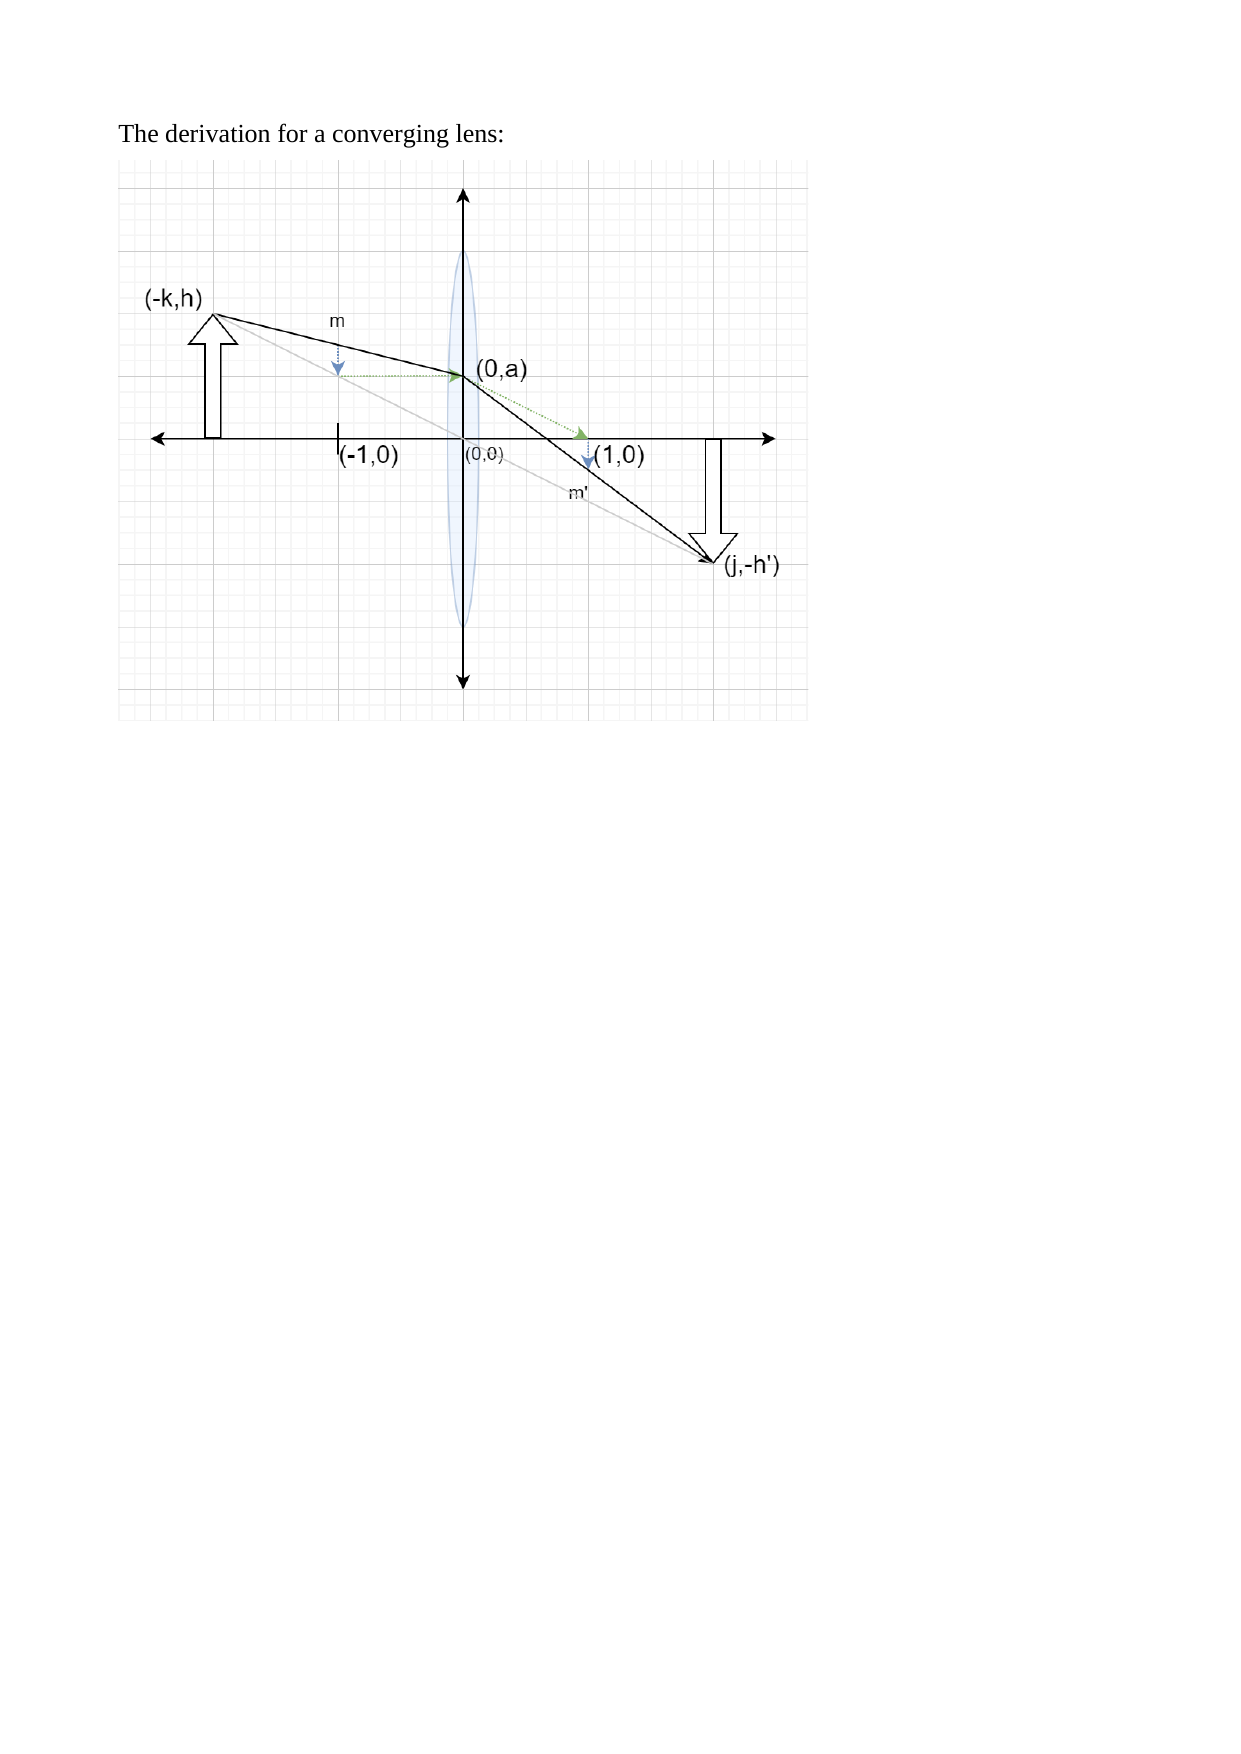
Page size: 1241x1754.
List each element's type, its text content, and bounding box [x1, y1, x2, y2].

text The derivation for a converging lens: [118, 118, 1122, 148]
picture [118, 160, 809, 721]
